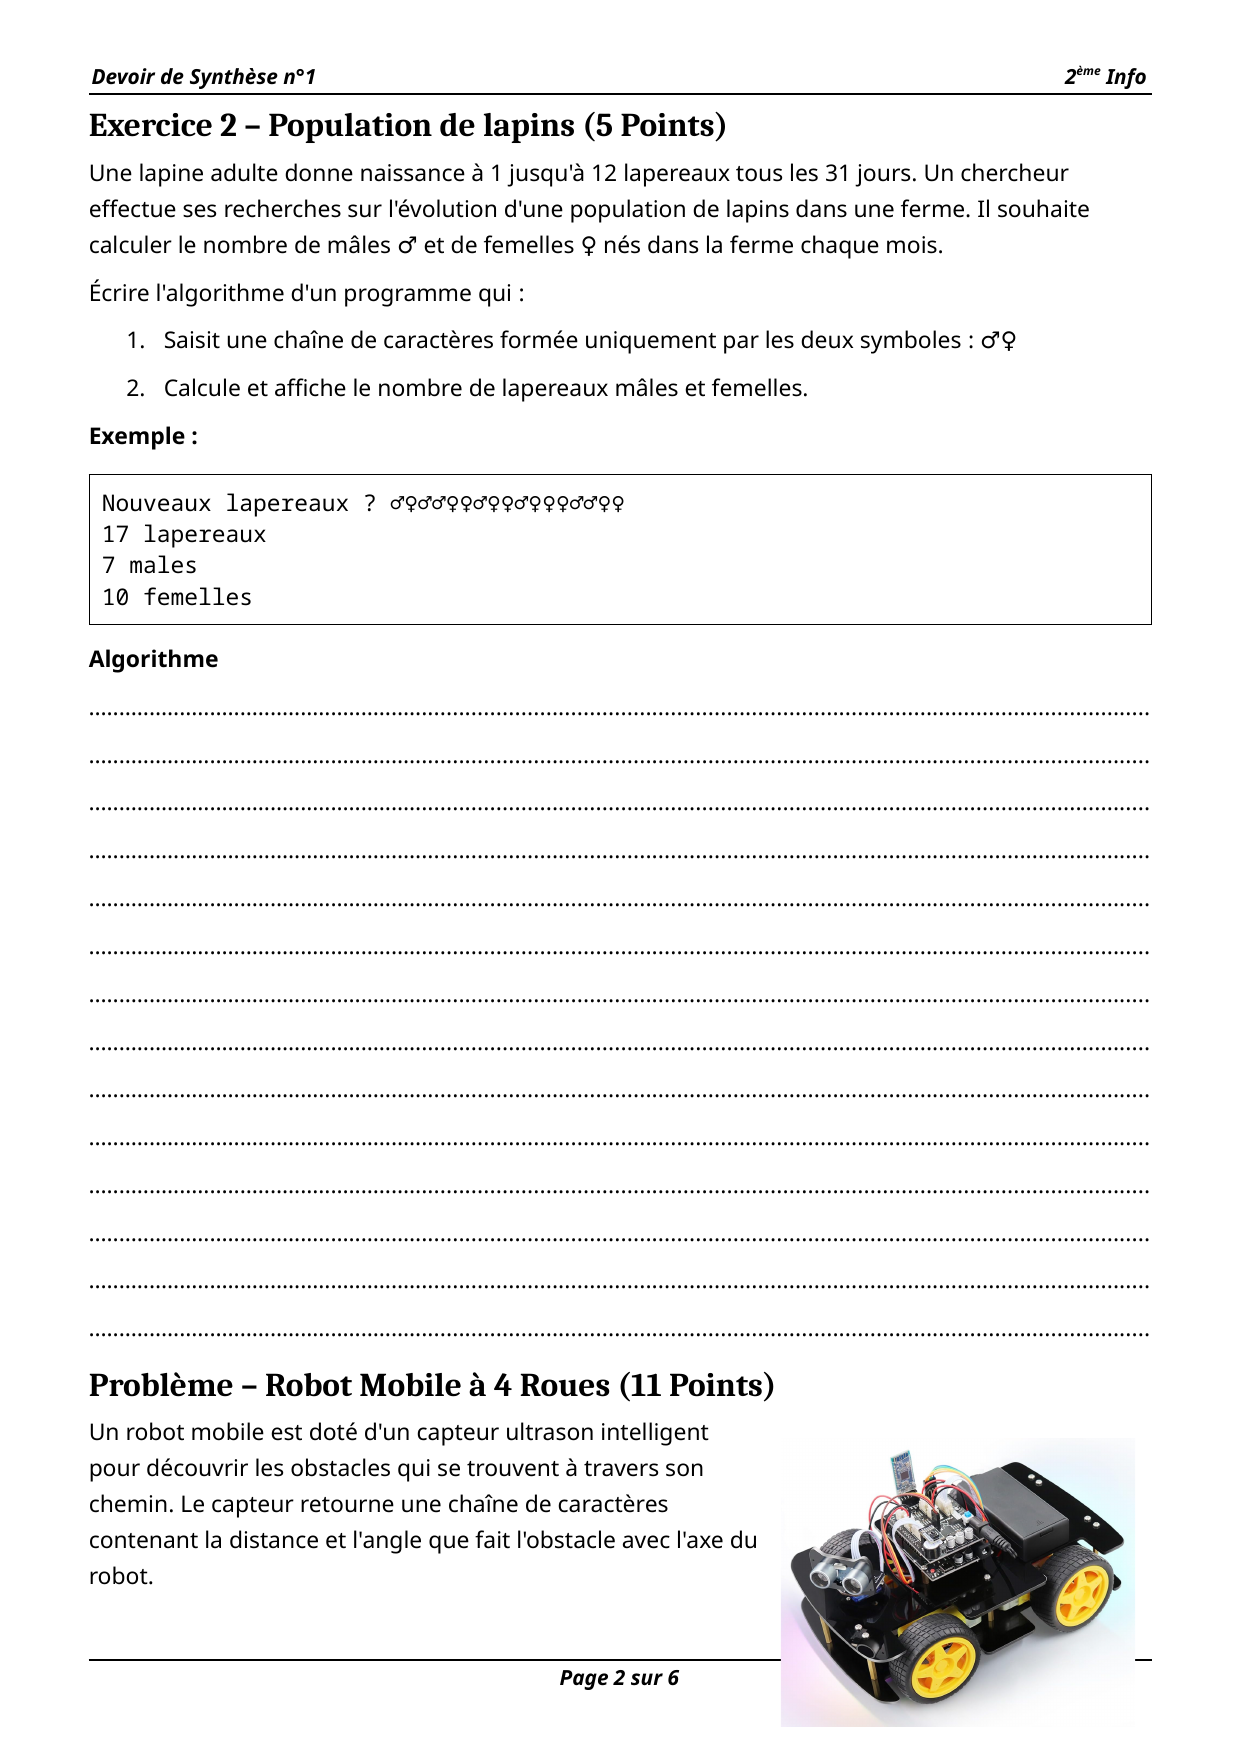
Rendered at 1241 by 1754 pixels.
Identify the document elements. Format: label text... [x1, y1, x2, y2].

list Calcule et affiche le nombre de lapereaux mâles et femelles. [126, 372, 1152, 403]
subtitle Problème – Robot Mobile à 4 Roues (11 Points) [88, 1366, 1152, 1404]
text Un robot mobile est doté d'un capteur ultrason intelligent pour découvrir les obstacles qui se trouvent à travers son chemin. Le capteur retourne une chaîne de caractères contenant la distance et l'angle que fait l'obstacle avec l'axe du robot. [88, 1416, 1152, 1591]
text 7 males [90, 536, 1151, 567]
text 17 lapereaux [90, 505, 1151, 536]
text Exemple : [88, 420, 1152, 451]
text Nouveaux lapereaux ? ♂♀♂♂♀♀♂♀♀♂♀♀♀♂♂♀♀ [90, 475, 1151, 505]
text Algorithme [88, 643, 1152, 674]
text 10 femelles [90, 567, 1151, 624]
list Saisit une chaîne de caractères formée uniquement par les deux symboles : ♂♀ [126, 324, 1152, 356]
subtitle Exercice 2 – Population de lapins (5 Points) [88, 107, 1152, 145]
text Écrire l'algorithme d'un programme qui : [88, 277, 1152, 308]
text Une lapine adulte donne naissance à 1 jusqu'à 12 lapereaux tous les 31 jours. Un chercheur effectue ses recherches sur l'évolution d'une population de lapins dans une ferme. Il souhaite calculer le nombre de mâles ♂ et de femelles ♀ nés dans la ferme chaque mois. [88, 157, 1152, 260]
picture [780, 1438, 1136, 1727]
